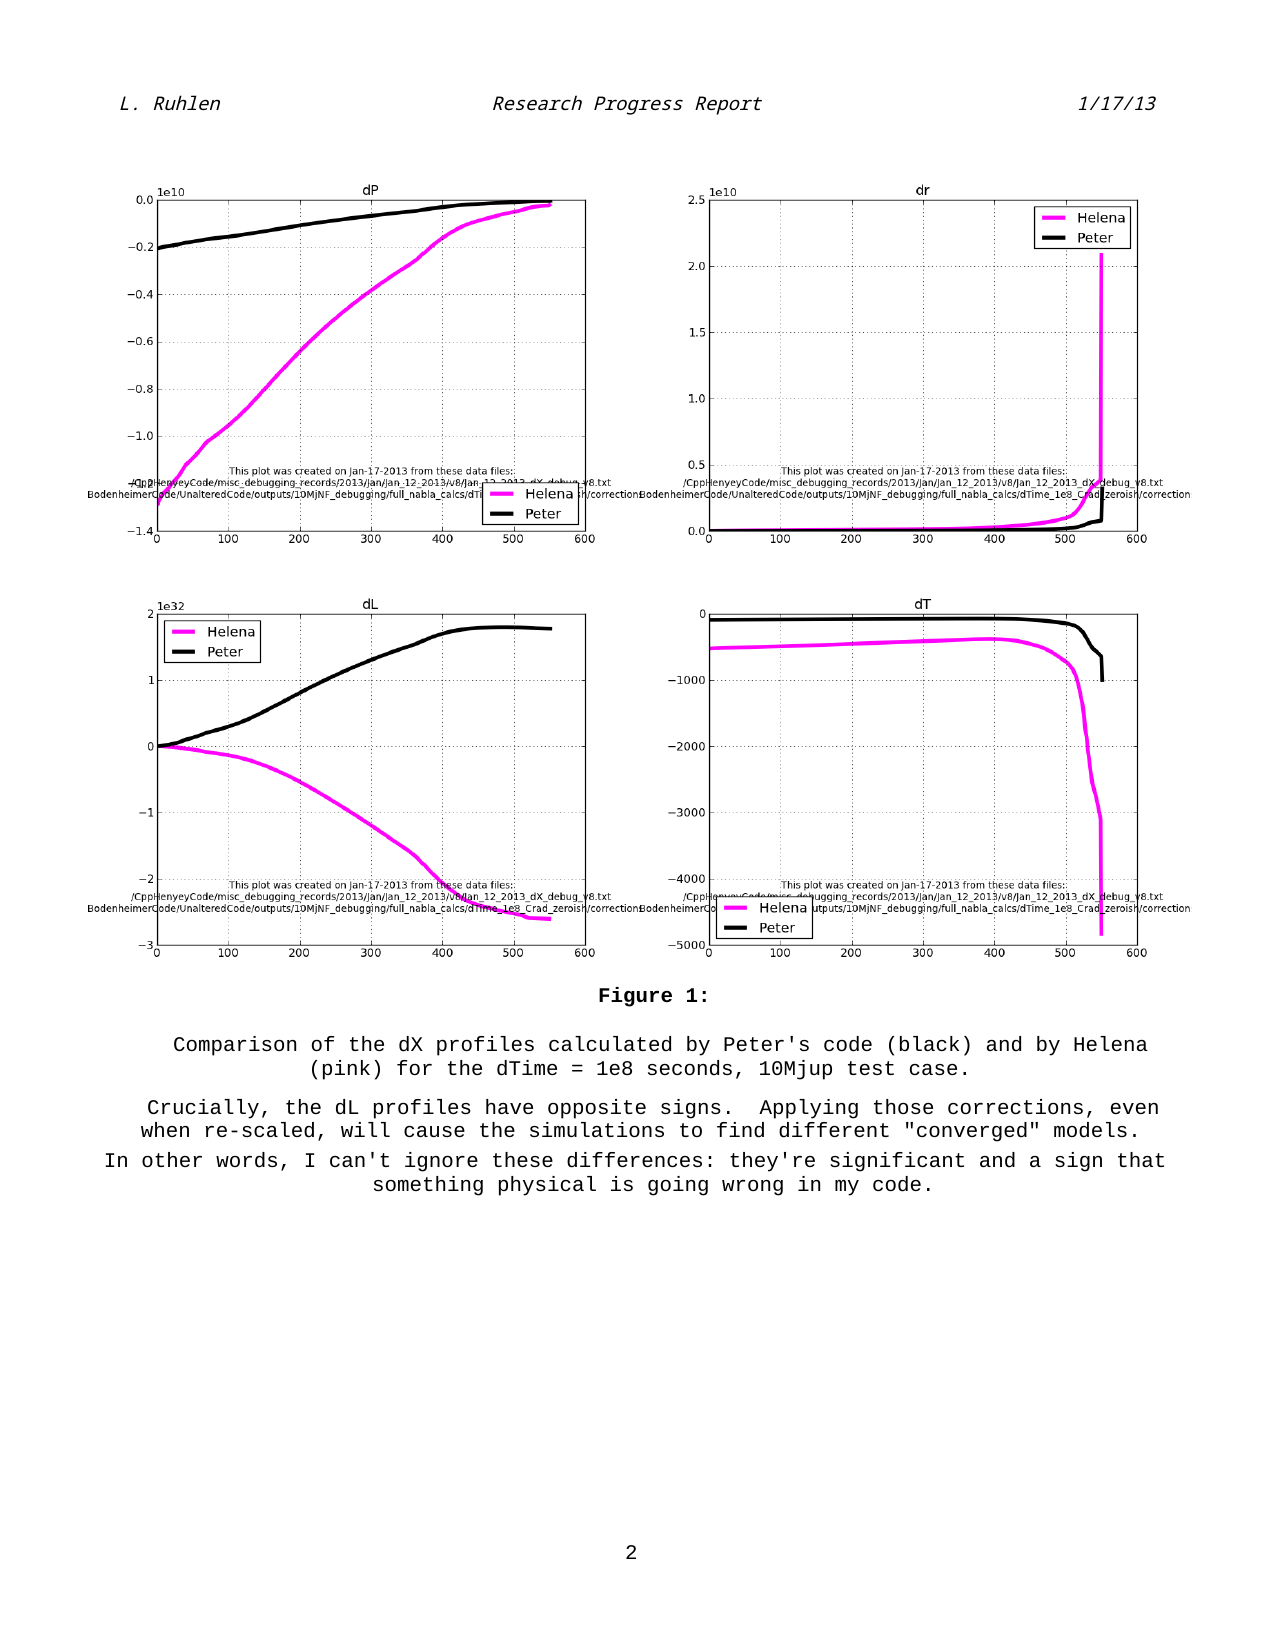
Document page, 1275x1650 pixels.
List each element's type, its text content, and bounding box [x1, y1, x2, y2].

text Comparison of the dX profiles calculated by Peter's code (black) and by Helena (pink) for the dTime = 1e8 seconds, 10Mjup test case. [88, 1034, 1191, 1081]
text Figure 1: [88, 986, 1191, 1009]
list Crucially, the dL profiles have opposite signs. Applying those corrections, even when re-scaled, will cause the simulations to find different "converged" models. [88, 1097, 1190, 1144]
text In other words, I can't ignore these differences: they're significant and a sign that something physical is going wrong in my code. [88, 1150, 1190, 1197]
picture [88, 158, 1192, 986]
